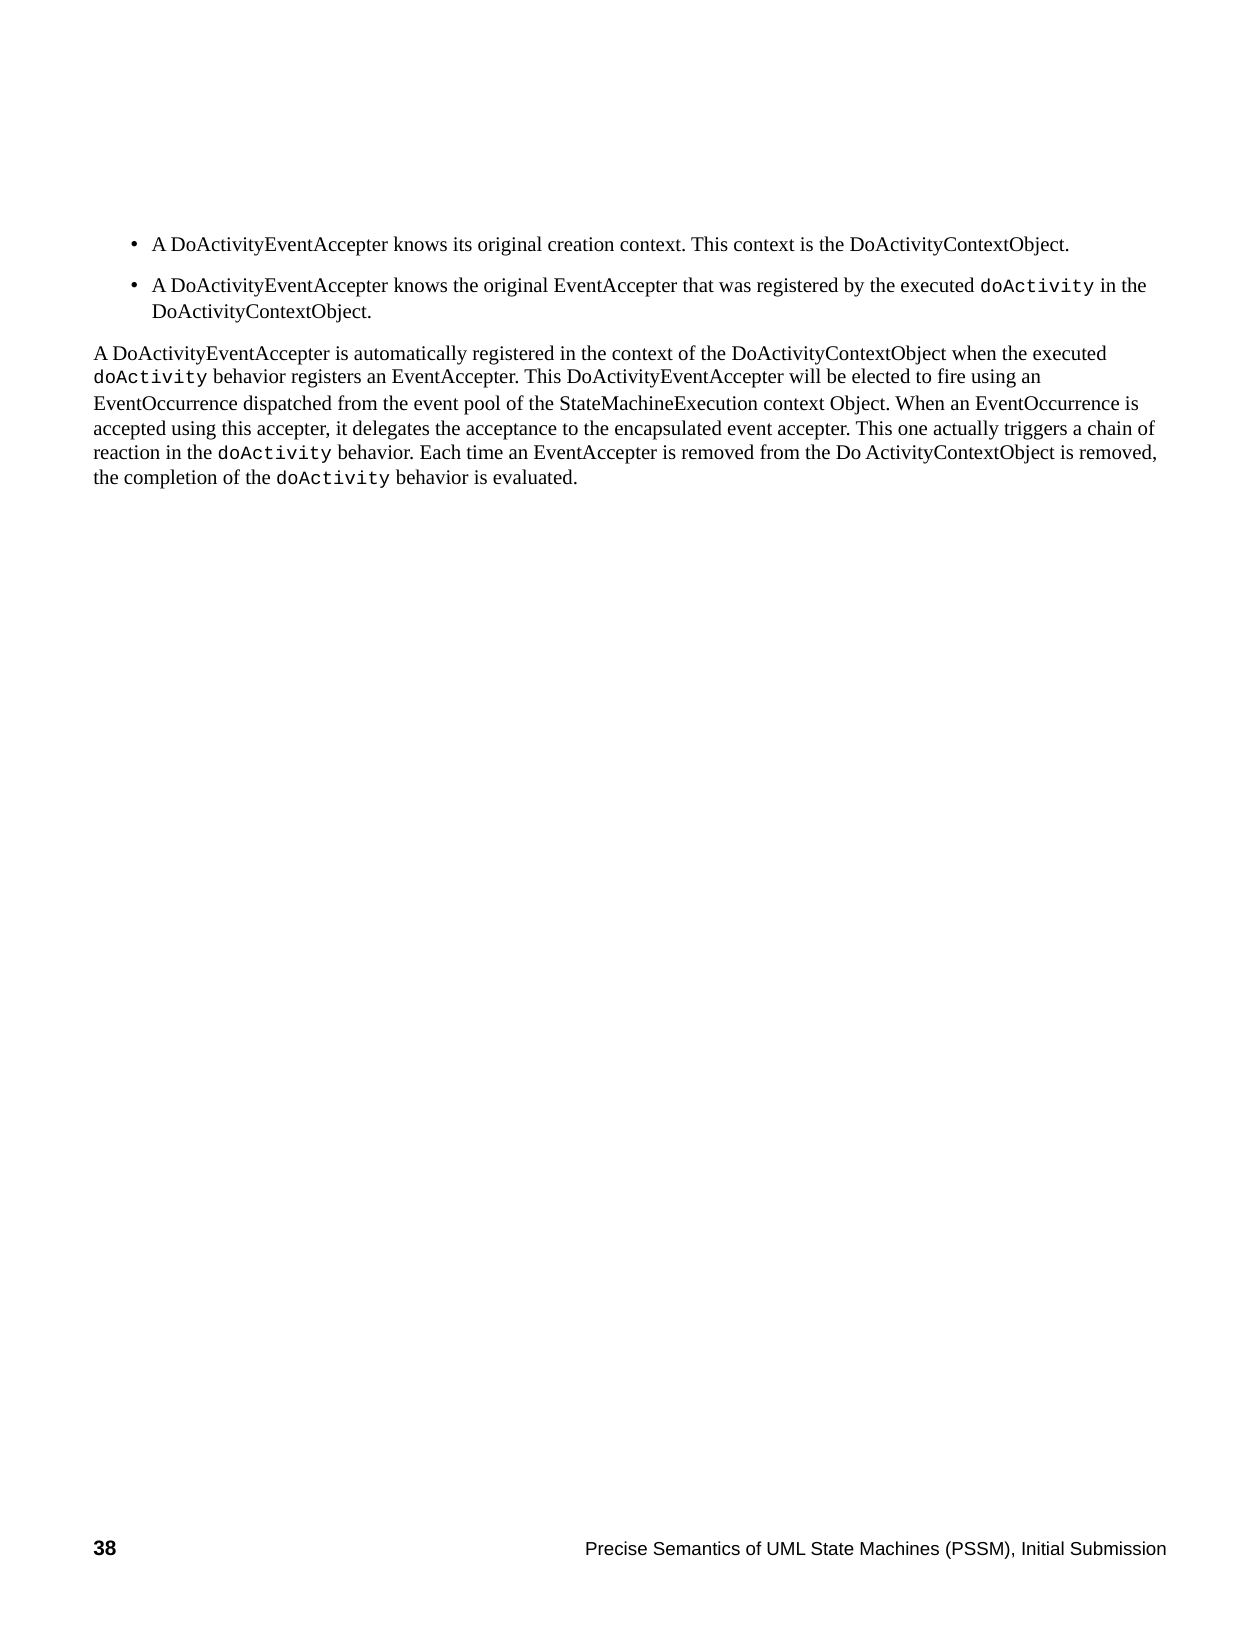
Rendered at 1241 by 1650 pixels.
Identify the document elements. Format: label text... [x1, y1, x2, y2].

list A DoActivityEventAccepter knows the original EventAccepter that was registered by the executed doActivity in the DoActivityContextObject. [131, 273, 1164, 323]
text A DoActivityEventAccepter is automatically registered in the context of the DoActivityContextObject when the executed doActivity behavior registers an EventAccepter. This DoActivityEventAccepter will be elected to fire using an EventOccurrence dispatched from the event pool of the StateMachineExecution context Object. When an EventOccurrence is accepted using this accepter, it delegates the acceptance to the encapsulated event accepter. This one actually triggers a chain of reaction in the doActivity behavior. Each time an EventAccepter is removed from the Do ActivityContextObject is removed, the completion of the doActivity behavior is evaluated. [93, 339, 1164, 490]
list A DoActivityEventAccepter knows its original creation context. This context is the DoActivityContextObject. [131, 231, 1164, 256]
